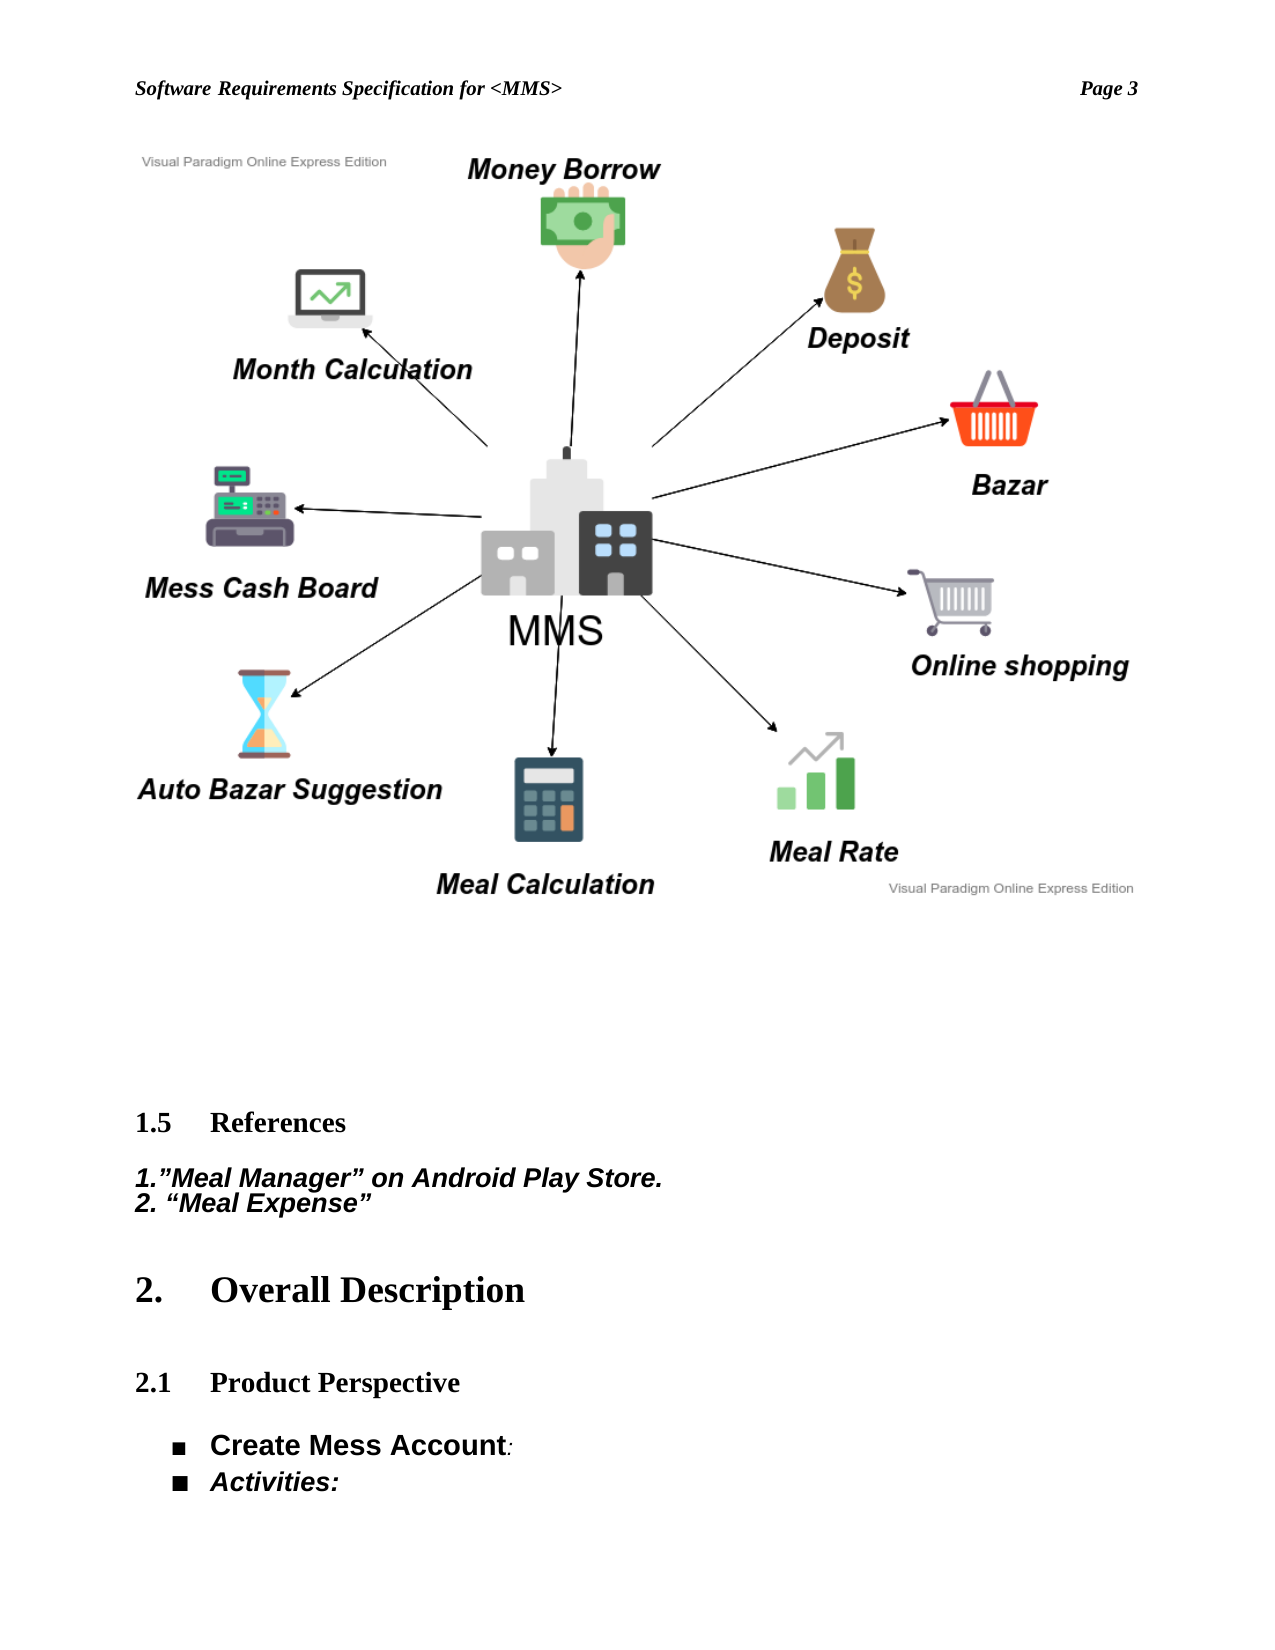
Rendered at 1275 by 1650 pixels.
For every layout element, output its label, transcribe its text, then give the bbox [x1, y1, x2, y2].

subtitle Product Perspective [135, 1365, 1140, 1398]
list Create Mess Account: [172, 1428, 1140, 1461]
subtitle Overall Description [135, 1268, 1140, 1311]
picture [135, 150, 1140, 901]
subtitle References [135, 1105, 1140, 1138]
list Activities: [172, 1466, 1140, 1498]
text 1.”Meal Manager” on Android Play Store. [135, 1168, 1140, 1193]
text 2. “Meal Expense” [135, 1193, 1140, 1218]
